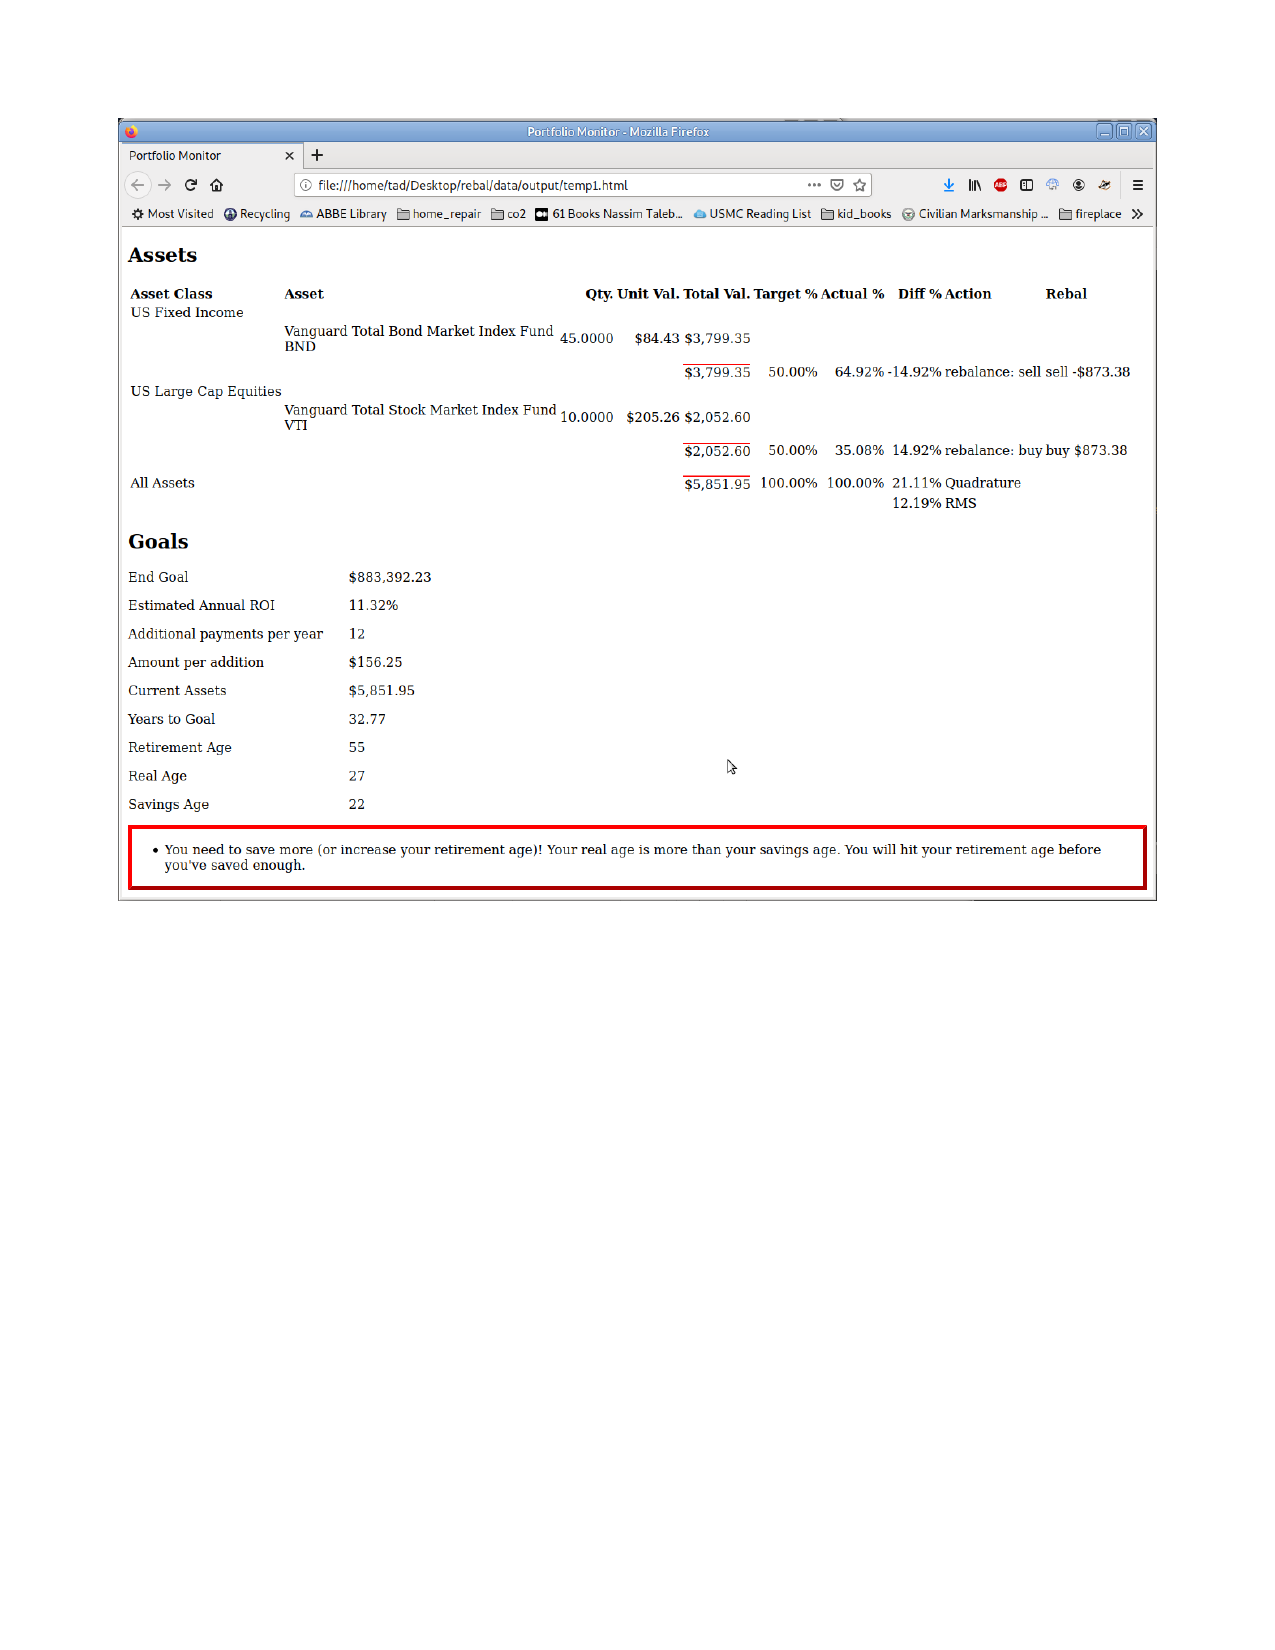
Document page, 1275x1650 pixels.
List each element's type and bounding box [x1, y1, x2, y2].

picture [118, 118, 1157, 901]
